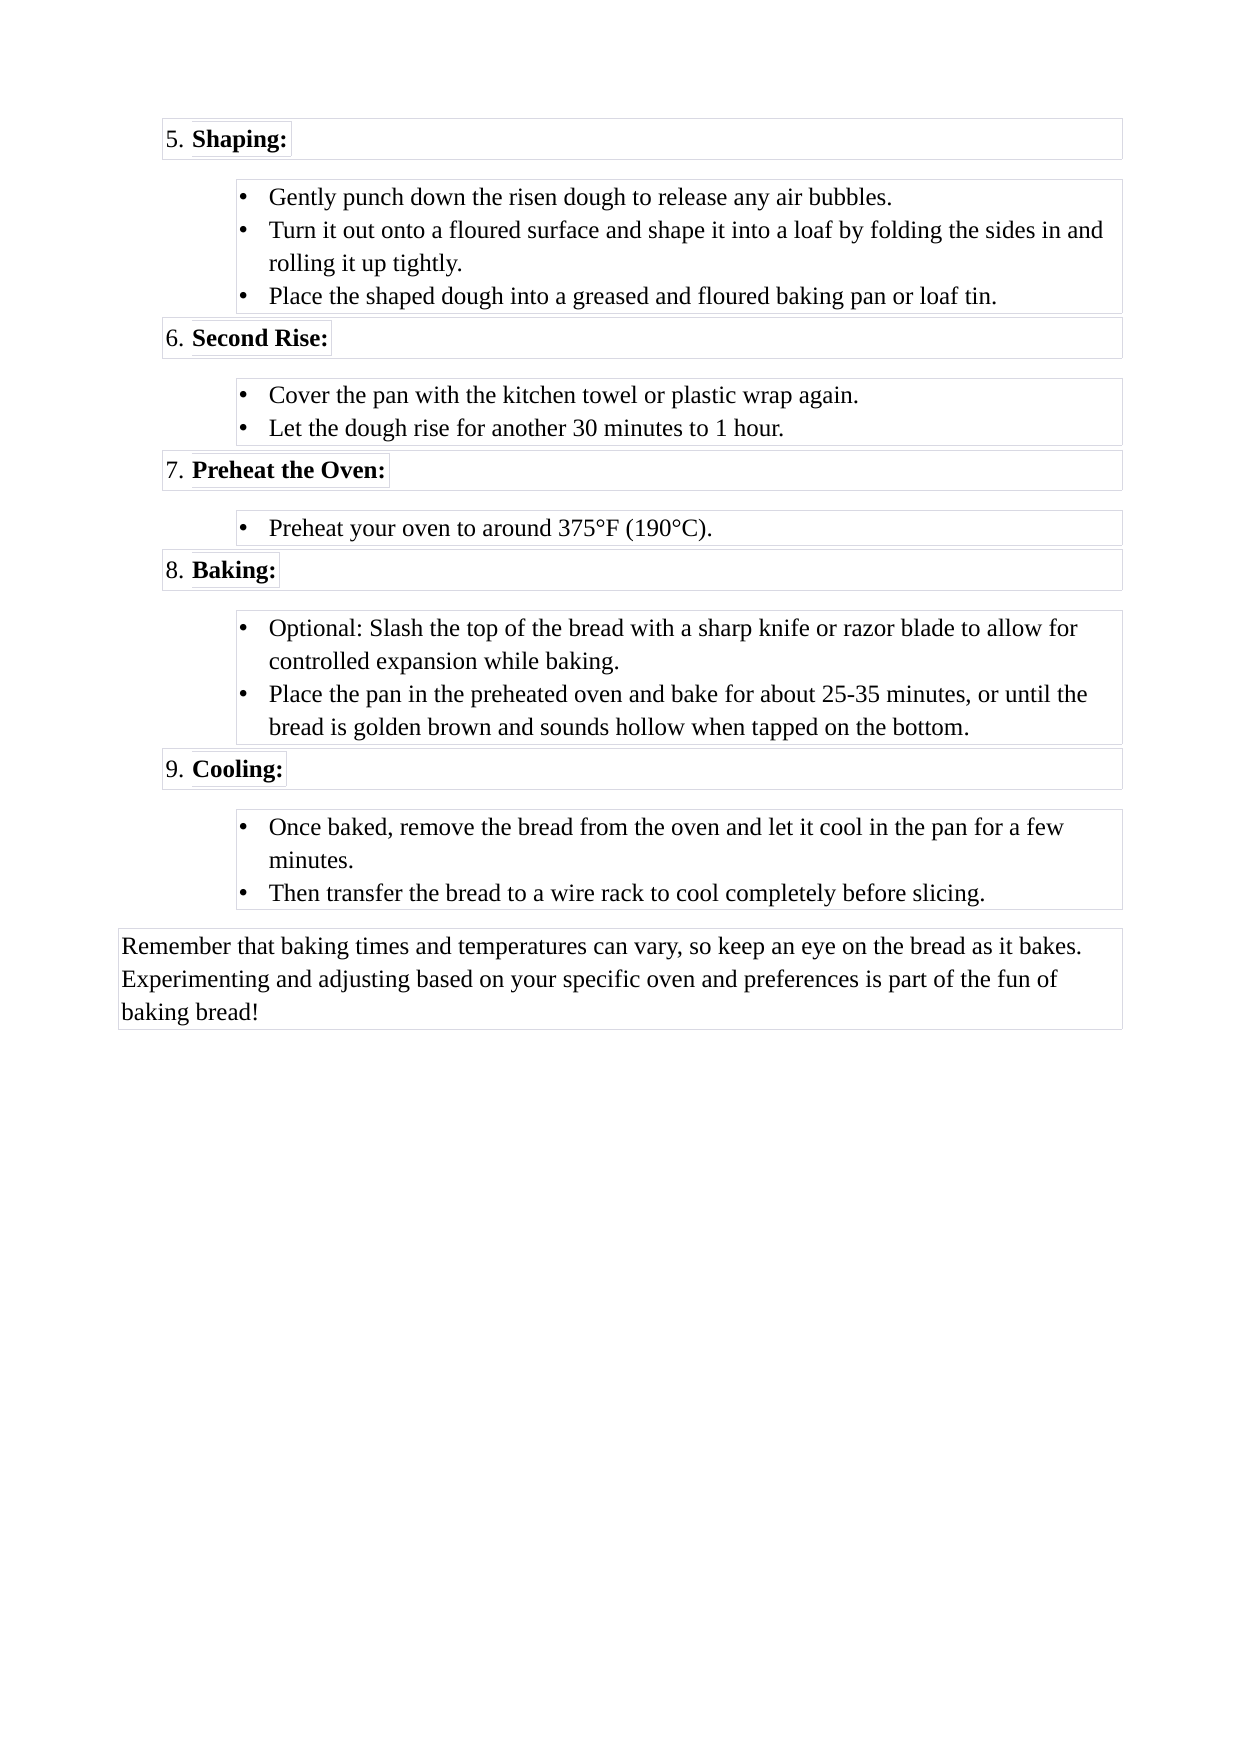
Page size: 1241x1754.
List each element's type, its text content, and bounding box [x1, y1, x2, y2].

list Let the dough rise for another 30 minutes to 1 hour. [237, 411, 1122, 445]
list Place the pan in the preheated oven and bake for about 25-35 minutes, or until the bread is golden brown and sounds hollow when tapped on the bottom. [237, 676, 1122, 744]
list Then transfer the bread to a wire rack to cool completely before slicing. [237, 875, 1122, 909]
list Baking: [163, 550, 1122, 590]
list Preheat the Oven: [163, 451, 1122, 490]
list Shaping: [163, 119, 1122, 159]
list Gently punch down the risen dough to release any air bubbles. [237, 180, 1122, 211]
list Preheat your oven to around 375°F (190°C). [237, 511, 1122, 545]
list Cover the pan with the kitchen towel or plastic wrap again. [237, 379, 1122, 409]
list Turn it out onto a floured surface and shape it into a loaf by folding the sides in and rolling it up tightly. [237, 212, 1122, 277]
list Second Rise: [163, 318, 1122, 358]
text Remember that baking times and temperatures can vary, so keep an eye on the bread as it bakes. Experimenting and adjusting based on your specific oven and preferences is part of the fun of baking bread! [119, 929, 1122, 1029]
list Cooling: [163, 749, 1122, 789]
list Place the shaped dough into a greased and floured baking pan or loaf tin. [237, 278, 1122, 313]
list Once baked, remove the bread from the oven and let it cool in the pan for a few minutes. [237, 810, 1122, 873]
list Optional: Slash the top of the bread with a sharp knife or razor blade to allow for controlled expansion while baking. [237, 611, 1122, 675]
